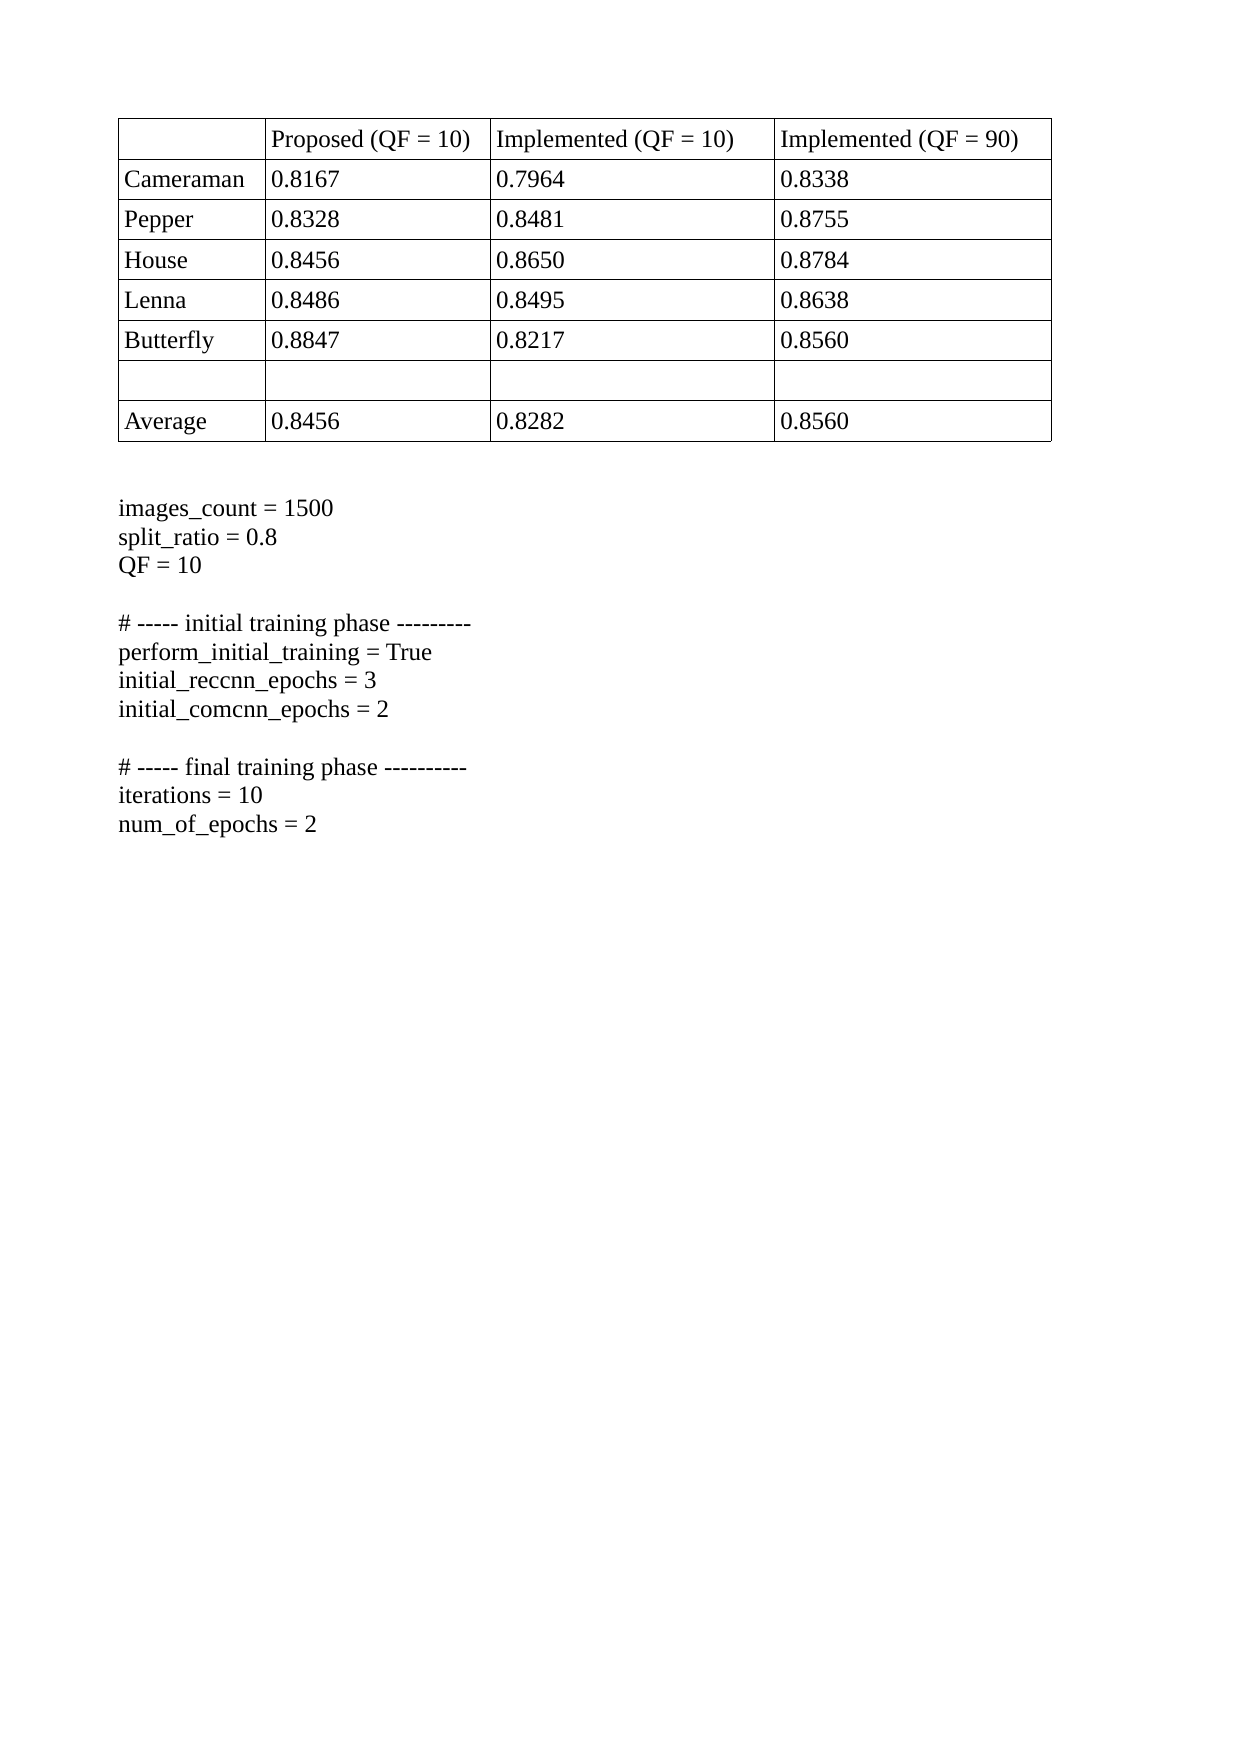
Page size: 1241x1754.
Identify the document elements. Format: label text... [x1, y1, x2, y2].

table_cell 0.8167 [266, 160, 490, 199]
table_cell 0.8784 [775, 240, 1051, 279]
text initial_reccnn_epochs = 3 [118, 666, 1122, 694]
table_cell 0.8755 [775, 200, 1051, 239]
table_cell Butterfly [119, 321, 265, 360]
text # ----- final training phase ---------- [118, 752, 1122, 781]
table_cell 0.8560 [775, 321, 1051, 360]
table_cell 0.8495 [491, 280, 774, 320]
table_cell Pepper [119, 200, 265, 239]
table_cell 0.8486 [266, 280, 490, 320]
table_cell [266, 361, 490, 400]
table_cell Average [119, 401, 265, 441]
text split_ratio = 0.8 [118, 522, 1122, 551]
table_cell 0.8282 [491, 401, 774, 441]
table_cell 0.8847 [266, 321, 490, 360]
table_cell 0.8338 [775, 160, 1051, 199]
text # ----- initial training phase --------- [118, 608, 1122, 637]
table_cell 0.7964 [491, 160, 774, 199]
table_header Implemented (QF = 90) [775, 119, 1051, 158]
table_cell 0.8456 [266, 401, 490, 441]
table_header Proposed (QF = 10) [266, 119, 490, 158]
table_header [119, 119, 265, 158]
table_cell Cameraman [119, 160, 265, 199]
table_cell 0.8650 [491, 240, 774, 279]
table_cell Lenna [119, 280, 265, 320]
text num_of_epochs = 2 [118, 809, 1122, 838]
text initial_comcnn_epochs = 2 [118, 694, 1122, 723]
table_cell 0.8481 [491, 200, 774, 239]
table_cell 0.8638 [775, 280, 1051, 320]
table_cell 0.8456 [266, 240, 490, 279]
table_cell 0.8217 [491, 321, 774, 360]
table_cell [775, 361, 1051, 400]
text QF = 10 [118, 551, 1122, 579]
table_cell 0.8328 [266, 200, 490, 239]
table_cell [491, 361, 774, 400]
table_cell [119, 361, 265, 400]
table_header Implemented (QF = 10) [491, 119, 774, 158]
table_cell 0.8560 [775, 401, 1051, 441]
text perform_initial_training = True [118, 637, 1122, 666]
text iterations = 10 [118, 781, 1122, 809]
text images_count = 1500 [118, 493, 1122, 522]
table_cell House [119, 240, 265, 279]
